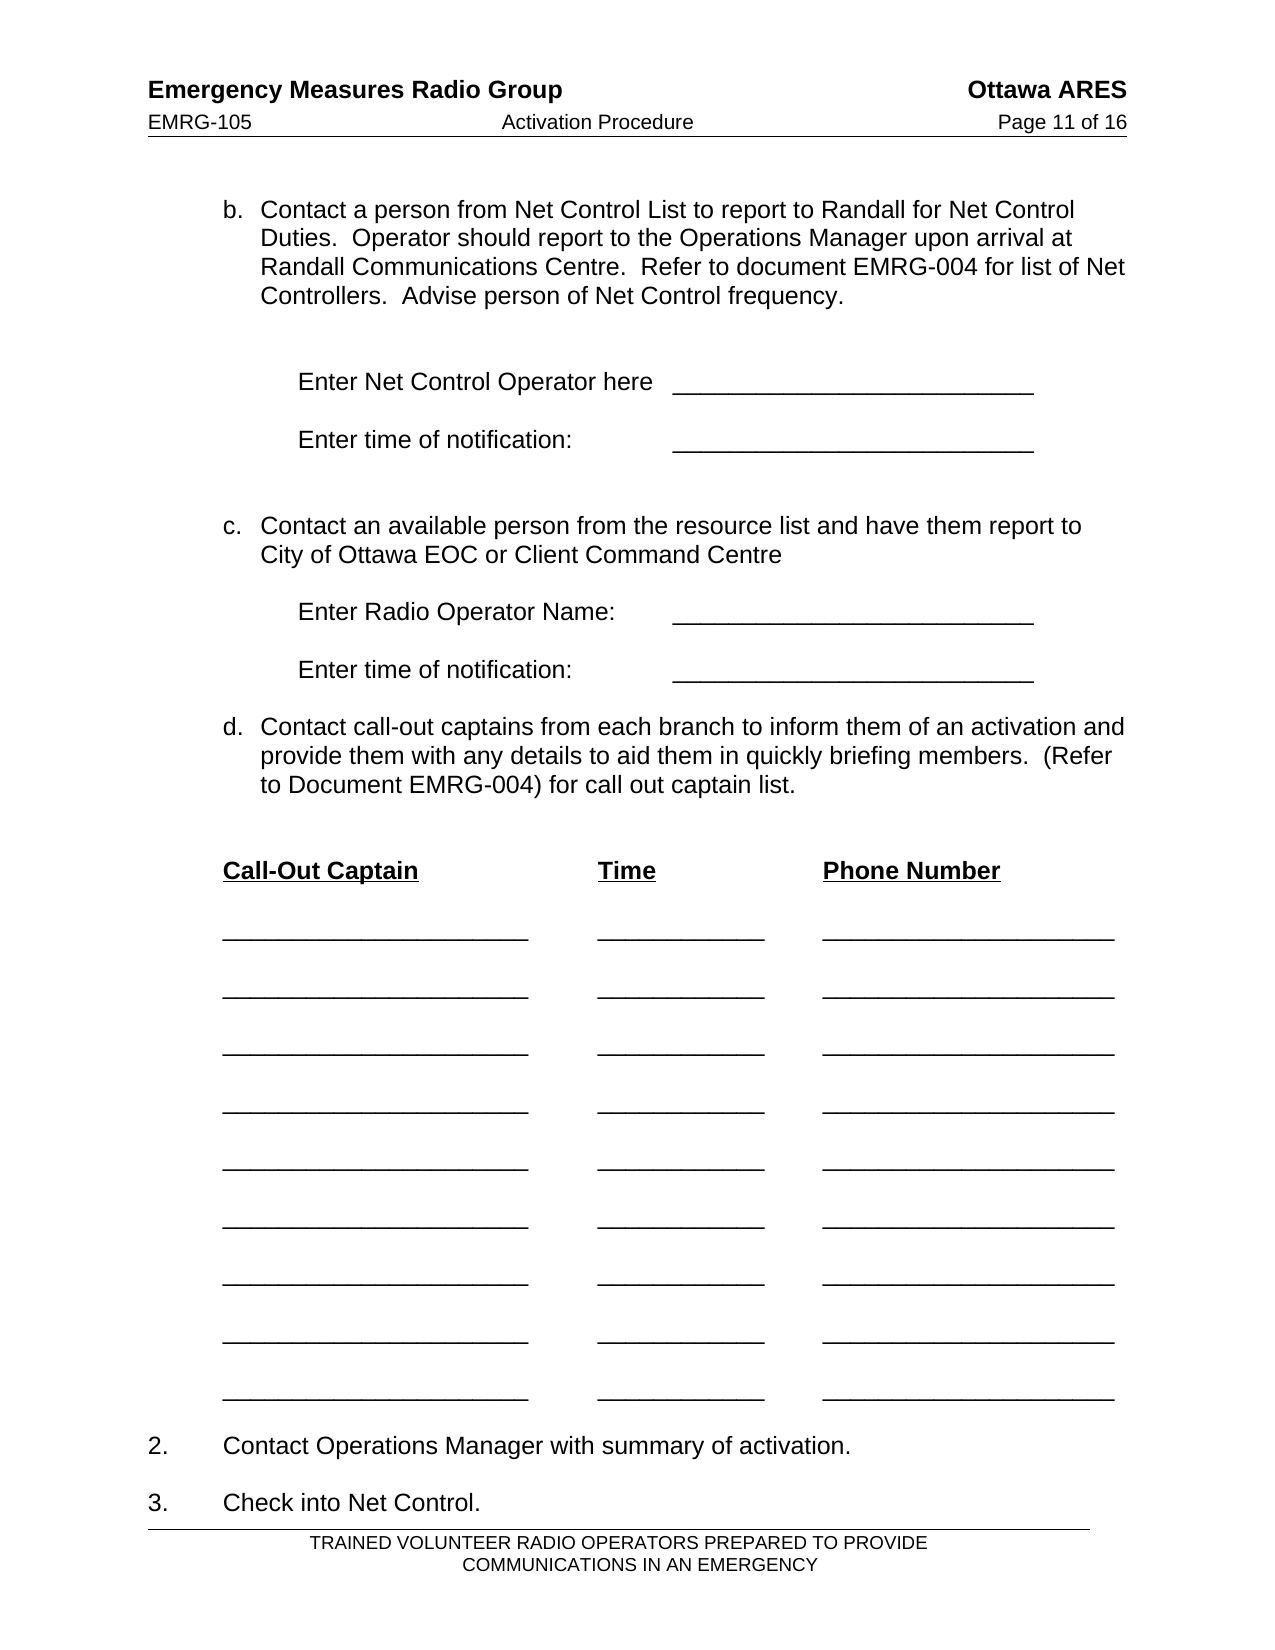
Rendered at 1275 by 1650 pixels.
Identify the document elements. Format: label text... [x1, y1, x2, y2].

text Enter time of notification: __________________________ [298, 654, 1127, 683]
text ______________________ ____________ _____________________ [223, 1316, 1127, 1344]
text ______________________ ____________ _____________________ [223, 913, 1127, 942]
text ______________________ ____________ _____________________ [223, 1258, 1127, 1287]
text 2. Contact Operations Manager with summary of activation. [148, 1431, 1127, 1459]
text 3. Check into Net Control. [148, 1488, 1127, 1517]
text Call-Out Captain Time Phone Number [223, 856, 1127, 884]
text ______________________ ____________ _____________________ [223, 971, 1127, 999]
text ______________________ ____________ _____________________ [223, 1028, 1127, 1057]
text ______________________ ____________ _____________________ [223, 1143, 1127, 1172]
text Enter time of notification: __________________________ [223, 424, 1127, 453]
text ______________________ ____________ _____________________ [223, 1373, 1127, 1402]
list Contact a person from Net Control List to report to Randall for Net Control Duties. Operator should report to the Operations Manager upon arrival at Randall Communications Centre. Refer to document EMRG-004 for list of Net Controllers. Advise person of Net Control frequency. [223, 194, 1127, 309]
text ______________________ ____________ _____________________ [223, 1086, 1127, 1114]
text Enter Net Control Operator here __________________________ [223, 367, 1127, 396]
list Contact call-out captains from each branch to inform them of an activation and provide them with any details to aid them in quickly briefing members. (Refer to Document EMRG-004) for call out captain list. [223, 712, 1127, 798]
text Enter Radio Operator Name: __________________________ [298, 597, 1127, 626]
text ______________________ ____________ _____________________ [223, 1201, 1127, 1229]
list Contact an available person from the resource list and have them report to City of Ottawa EOC or Client Command Centre [223, 511, 1127, 568]
